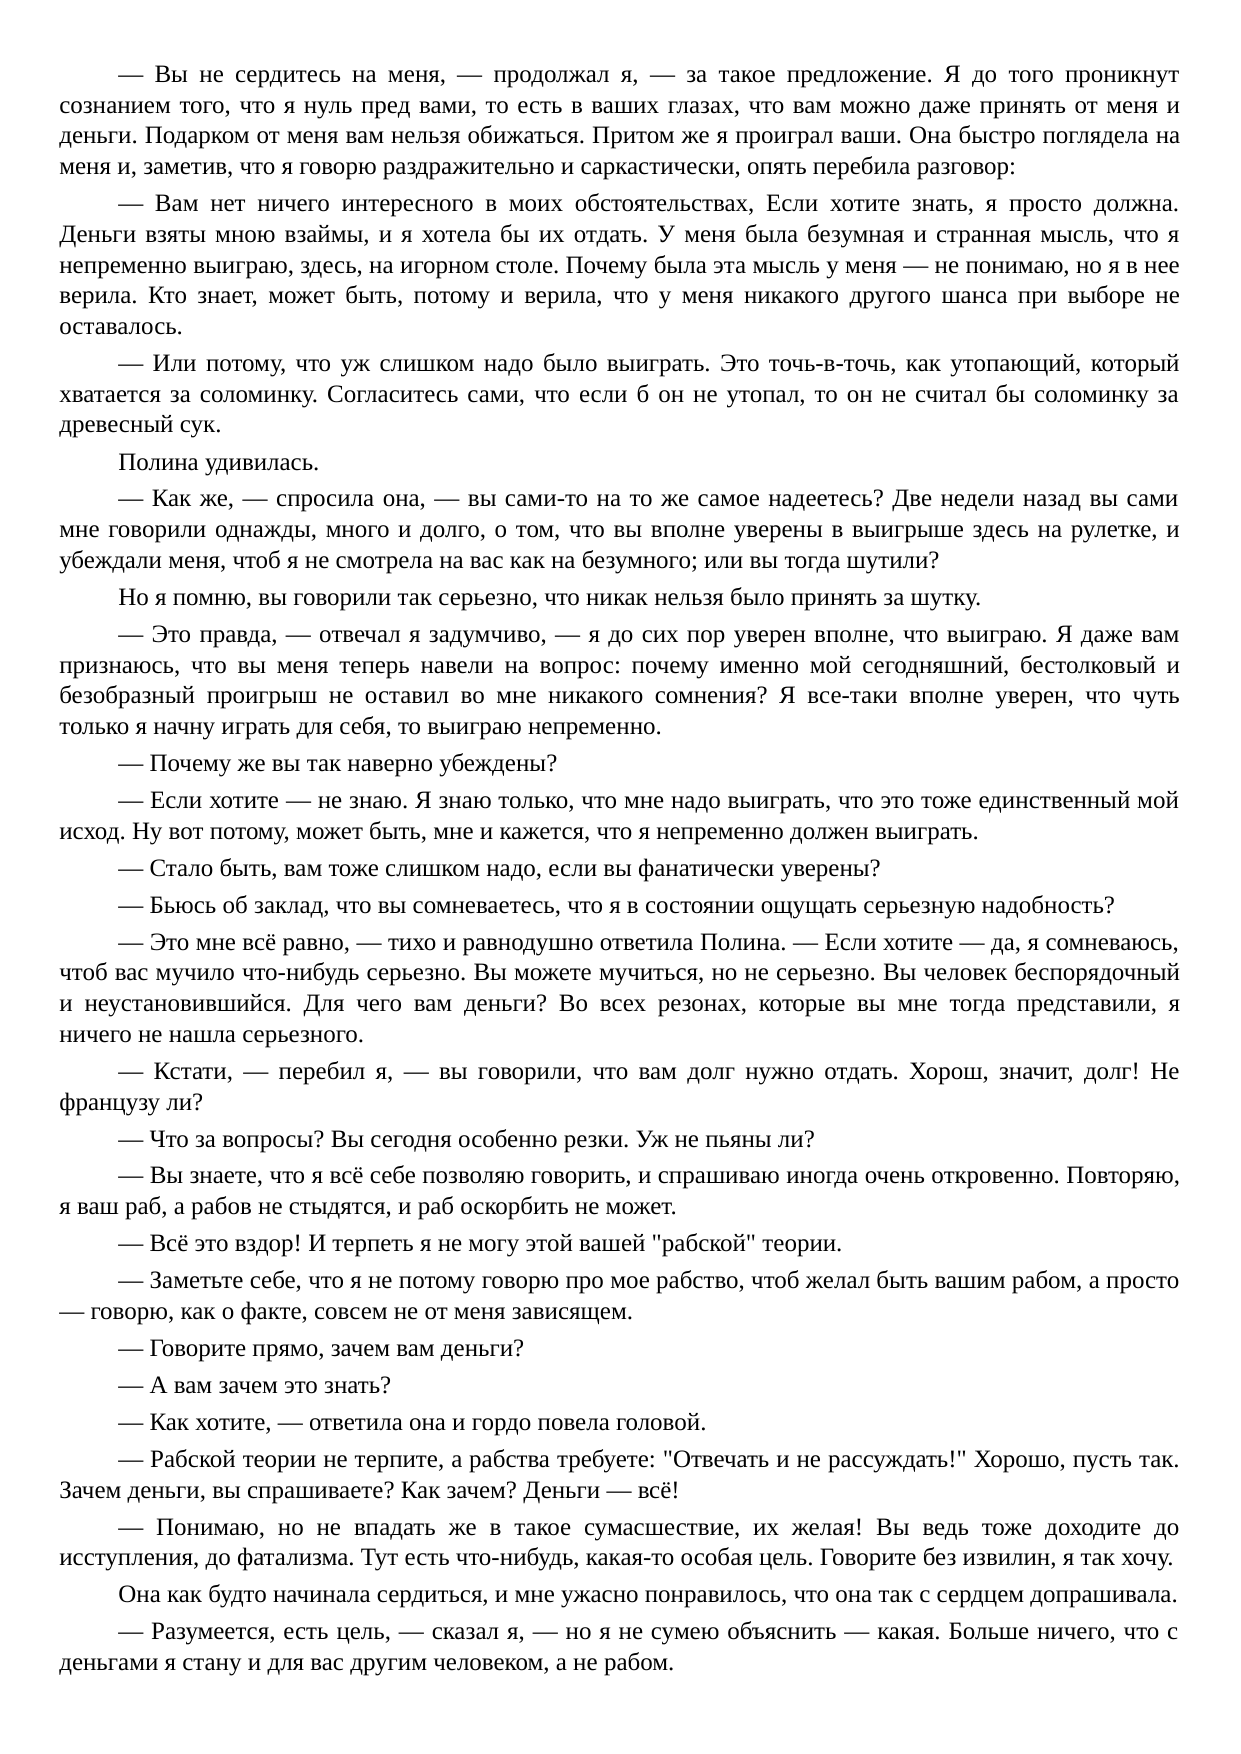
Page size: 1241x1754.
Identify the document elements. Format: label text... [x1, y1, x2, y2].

text — Это правда, — отвечал я задумчиво, — я до сих пор уверен вполне, что выиграю. Я даже вам признаюсь, что вы меня теперь навели на вопрос: почему именно мой сегодняшний, бестолковый и безобразный проигрыш не оставил во мне никакого сомнения? Я все-таки вполне уверен, что чуть только я начну играть для себя, то выиграю непременно. [59, 619, 1181, 740]
text Она как будто начинала сердиться, и мне ужасно понравилось, что она так с сердцем допрашивала. [59, 1579, 1181, 1608]
text — Что за вопросы? Вы сегодня особенно резки. Уж не пьяны ли? [59, 1124, 1181, 1152]
text — Заметьте себе, что я не потому говорю про мое рабство, чтоб желал быть вашим рабом, а просто — говорю, как о факте, совсем не от меня зависящем. [59, 1265, 1181, 1325]
text — Вы не сердитесь на меня, — продолжал я, — за такое предложение. Я до того проникнут сознанием того, что я нуль пред вами, то есть в ваших глазах, что вам можно даже принять от меня и деньги. Подарком от меня вам нельзя обижаться. Притом же я проиграл ваши. Она быстро поглядела на меня и, заметив, что я говорю раздражительно и саркастически, опять перебила разговор: [59, 59, 1181, 180]
text — Стало быть, вам тоже слишком надо, если вы фанатически уверены? [59, 853, 1181, 882]
text — Рабской теории не терпите, а рабства требуете: "Отвечать и не рассуждать!" Хорошо, пусть так. Зачем деньги, вы спрашиваете? Как зачем? Деньги — всё! [59, 1444, 1181, 1503]
text — Разумеется, есть цель, — сказал я, — но я не сумею объяснить — какая. Больше ничего, что с деньгами я стану и для вас другим человеком, а не рабом. [59, 1616, 1181, 1676]
text — Это мне всё равно, — тихо и равнодушно ответила Полина. — Если хотите — да, я сомневаюсь, чтоб вас мучило что-нибудь серьезно. Вы можете мучиться, но не серьезно. Вы человек беспорядочный и неустановившийся. Для чего вам деньги? Во всех резонах, которые вы мне тогда представили, я ничего не нашла серьезного. [59, 927, 1181, 1048]
text — Почему же вы так наверно убеждены? [59, 748, 1181, 777]
text — А вам зачем это знать? [59, 1370, 1181, 1399]
text — Вы знаете, что я всё себе позволяю говорить, и спрашиваю иногда очень откровенно. Повторяю, я ваш раб, а рабов не стыдятся, и раб оскорбить не может. [59, 1161, 1181, 1220]
text — Всё это вздор! И терпеть я не могу этой вашей "рабской" теории. [59, 1228, 1181, 1257]
text — Как хотите, — ответила она и гордо повела головой. [59, 1407, 1181, 1436]
text — Или потому, что уж слишком надо было выиграть. Это точь-в-точь, как утопающий, который хватается за соломинку. Согласитесь сами, что если б он не утопал, то он не считал бы соломинку за древесный сук. [59, 348, 1181, 438]
text — Говорите прямо, зачем вам деньги? [59, 1333, 1181, 1362]
text Но я помню, вы говорили так серьезно, что никак нельзя было принять за шутку. [59, 582, 1181, 611]
text — Если хотите — не знаю. Я знаю только, что мне надо выиграть, что это тоже единственный мой исход. Ну вот потому, может быть, мне и кажется, что я непременно должен выиграть. [59, 785, 1181, 844]
text — Бьюсь об заклад, что вы сомневаетесь, что я в состоянии ощущать серьезную надобность? [59, 890, 1181, 918]
text — Понимаю, но не впадать же в такое сумасшествие, их желая! Вы ведь тоже доходите до исступления, до фатализма. Тут есть что-нибудь, какая-то особая цель. Говорите без извилин, я так хочу. [59, 1512, 1181, 1571]
text — Вам нет ничего интересного в моих обстоятельствах, Если хотите знать, я просто должна. Деньги взяты мною взаймы, и я хотела бы их отдать. У меня была безумная и странная мысль, что я непременно выиграю, здесь, на игорном столе. Почему была эта мысль у меня — не понимаю, но я в нее верила. Кто знает, может быть, потому и верила, что у меня никакого другого шанса при выборе не оставалось. [59, 188, 1181, 340]
text Полина удивилась. [59, 447, 1181, 475]
text — Как же, — спросила она, — вы сами-то на то же самое надеетесь? Две недели назад вы сами мне говорили однажды, много и долго, о том, что вы вполне уверены в выигрыше здесь на рулетке, и убеждали меня, чтоб я не смотрела на вас как на безумного; или вы тогда шутили? [59, 483, 1181, 574]
text — Кстати, — перебил я, — вы говорили, что вам долг нужно отдать. Хорош, значит, долг! Не французу ли? [59, 1056, 1181, 1115]
